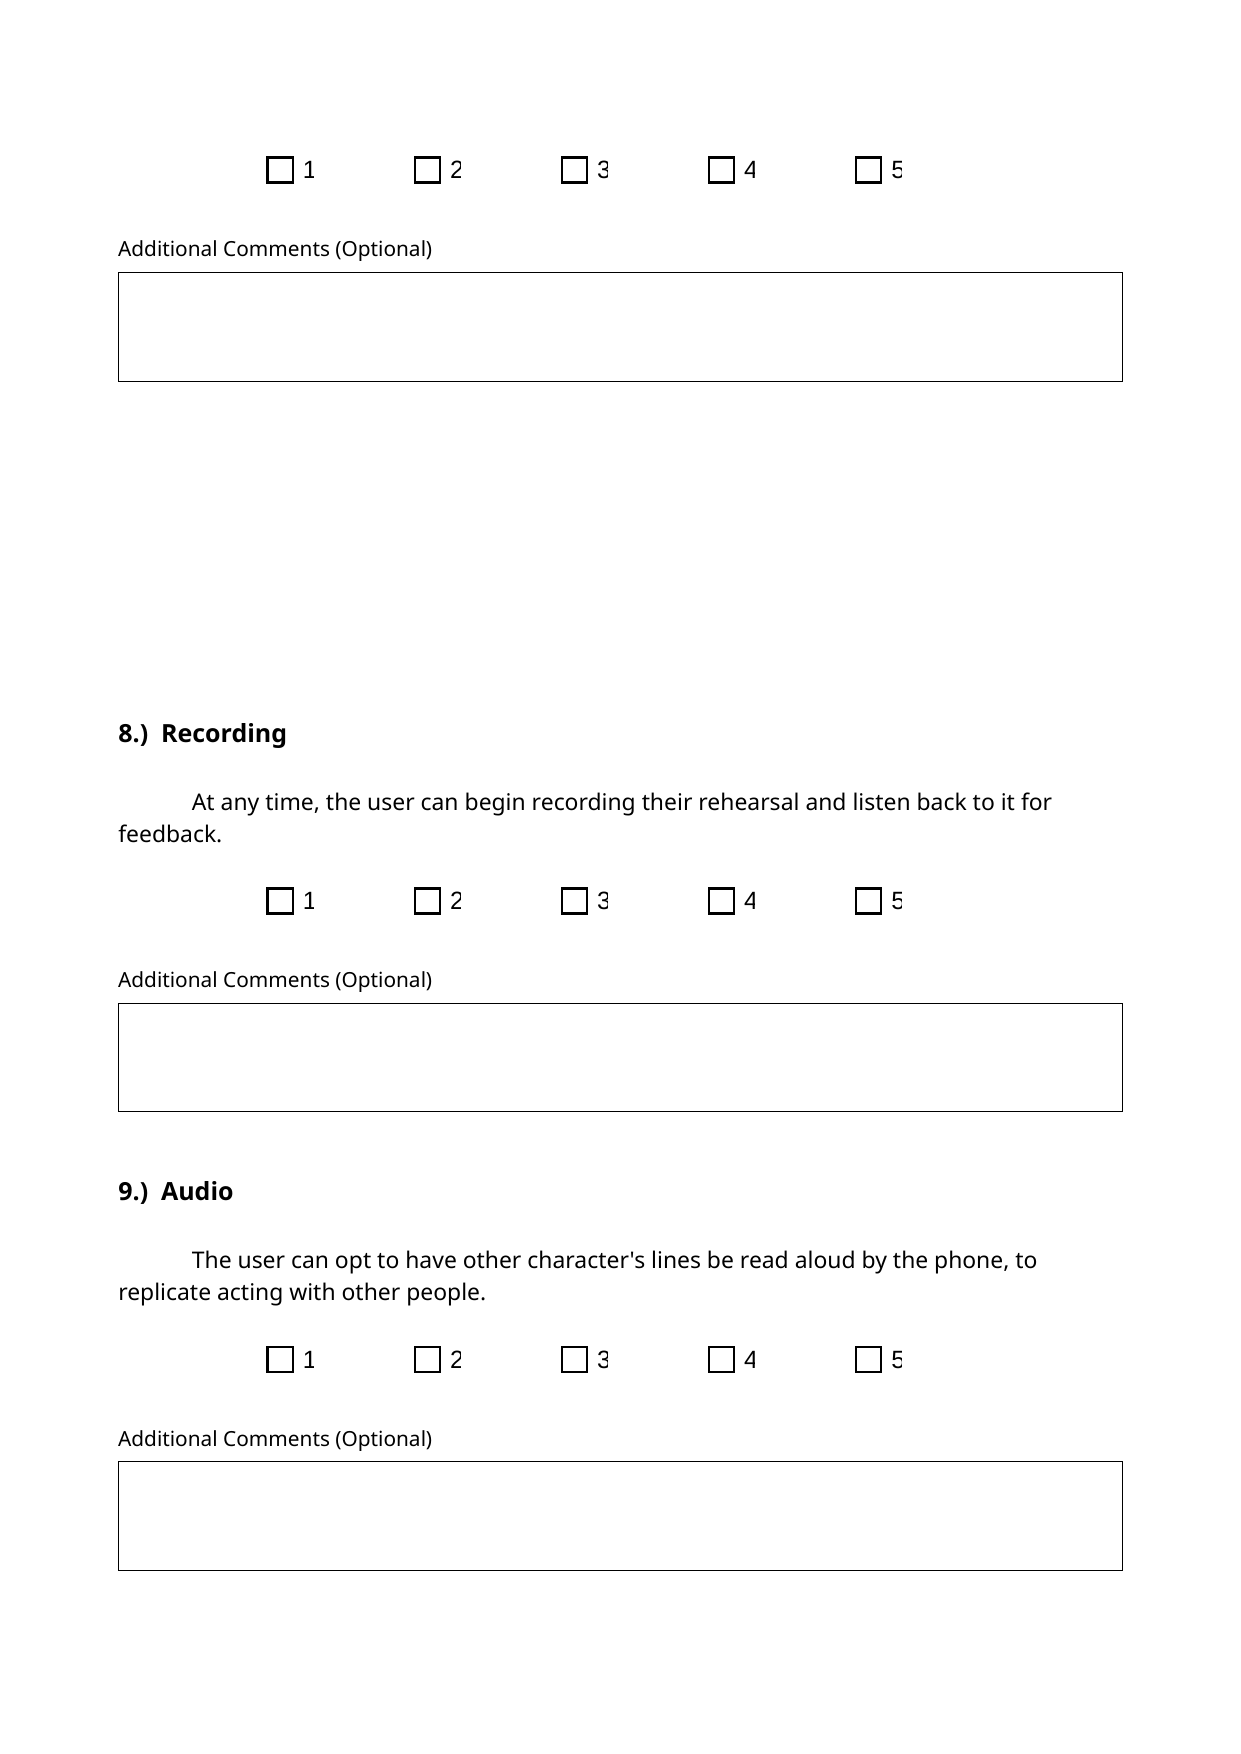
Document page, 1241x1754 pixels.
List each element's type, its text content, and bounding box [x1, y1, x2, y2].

text 9.) Audio [118, 1174, 1122, 1208]
text The user can opt to have other character's lines be read aloud by the phone, to replicate acting with other people. [118, 1242, 1122, 1307]
text At any time, the user can begin recording their rehearsal and listen back to it for feedback. [118, 784, 1122, 849]
text 8.) Recording [118, 716, 1122, 750]
